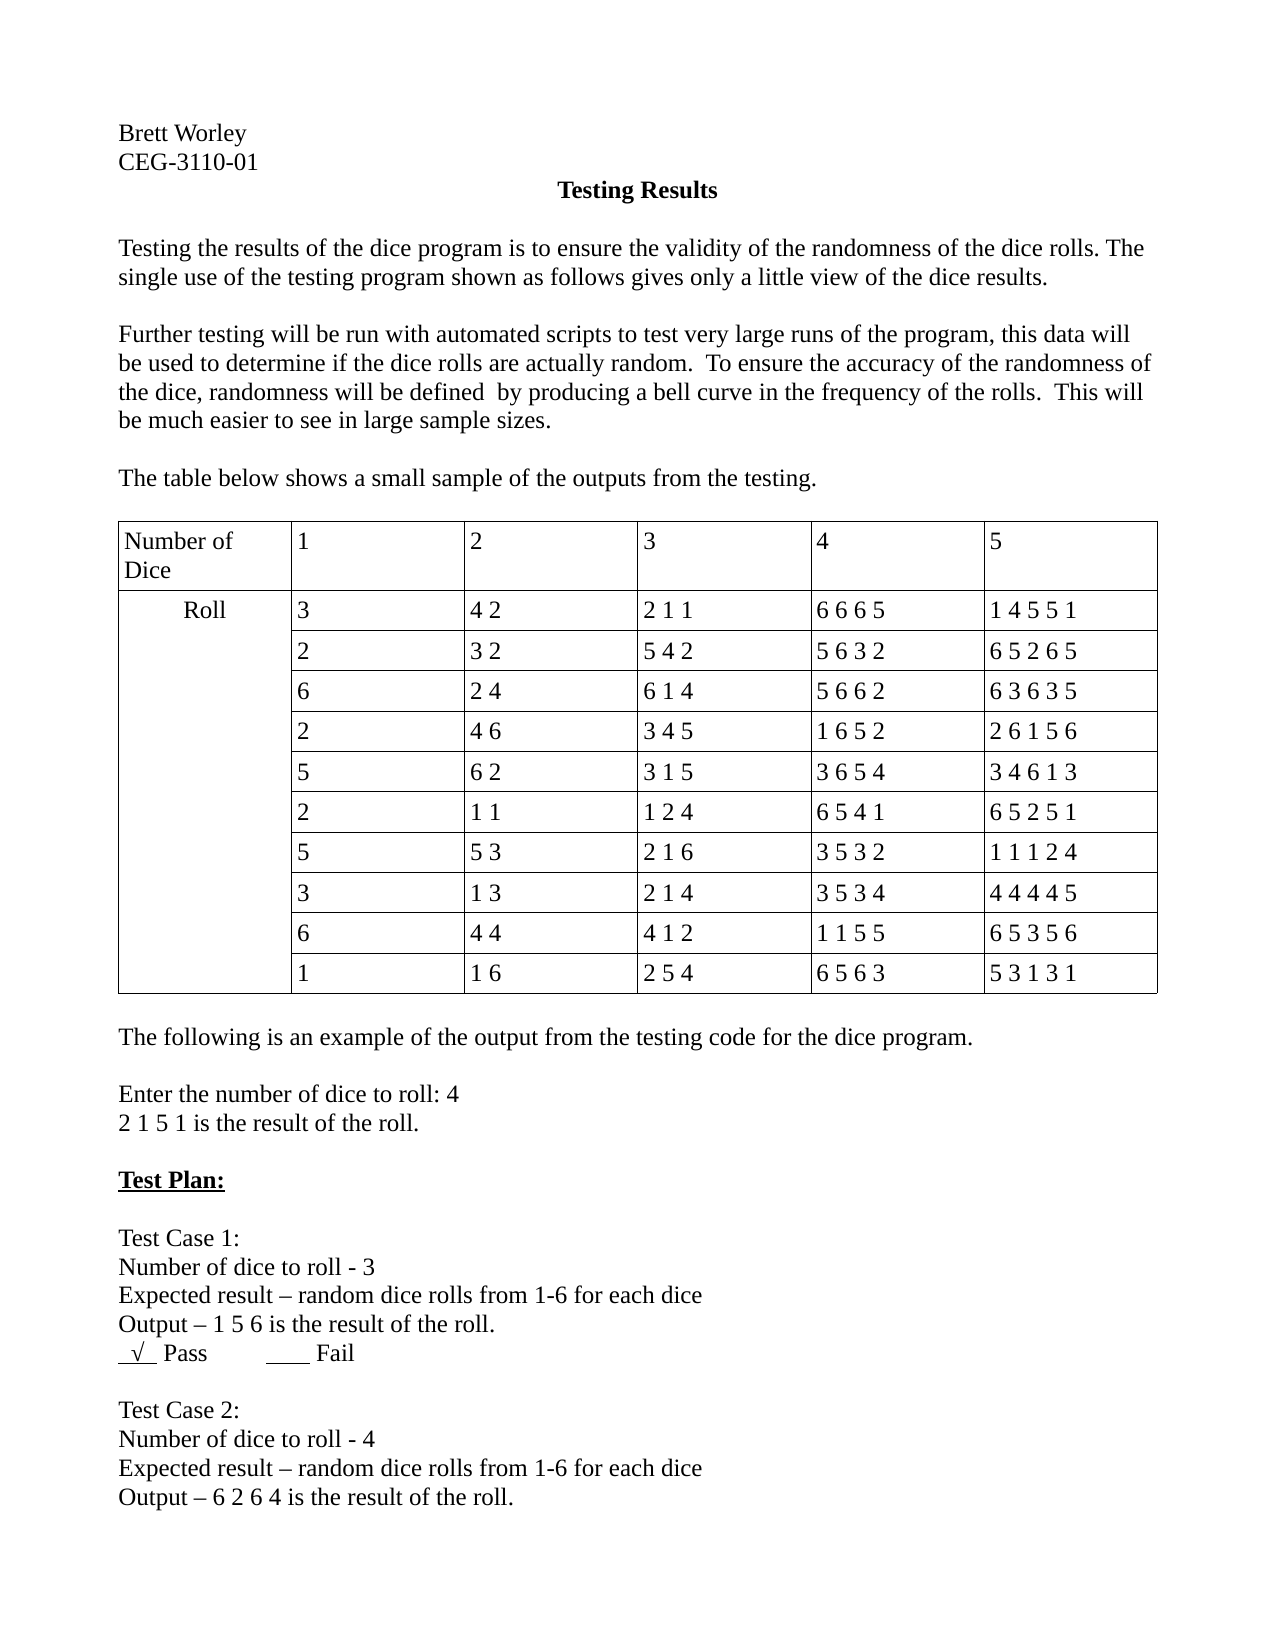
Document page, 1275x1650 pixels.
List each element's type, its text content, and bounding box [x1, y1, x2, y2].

table_cell 3 [292, 873, 464, 912]
table_header 4 [812, 522, 984, 590]
table_cell 1 1 1 2 4 [985, 833, 1157, 872]
table_cell 1 4 5 5 1 [985, 591, 1157, 630]
text Output – 1 5 6 is the result of the roll. [118, 1309, 1157, 1338]
table_cell 1 6 5 2 [812, 712, 984, 751]
text Expected result – random dice rolls from 1-6 for each dice [118, 1280, 1157, 1309]
table_cell 6 5 2 5 1 [985, 792, 1157, 832]
text Testing the results of the dice program is to ensure the validity of the randomness of the dice rolls. The single use of the testing program shown as follows gives only a little view of the dice results. [118, 233, 1157, 291]
table_cell 6 5 3 5 6 [985, 913, 1157, 952]
table_cell 3 5 3 4 [812, 873, 984, 912]
table_cell Roll [119, 591, 291, 993]
table_cell 2 4 [465, 671, 637, 711]
text Enter the number of dice to roll: 4 [118, 1079, 1157, 1108]
table_header 2 [465, 522, 637, 590]
table_cell 4 1 2 [638, 913, 811, 952]
text Number of dice to roll - 4 [118, 1424, 1157, 1453]
table_cell 2 1 1 [638, 591, 811, 630]
table_cell 1 2 4 [638, 792, 811, 832]
table_cell 1 6 [465, 954, 637, 993]
table_cell 5 6 3 2 [812, 631, 984, 670]
text Expected result – random dice rolls from 1-6 for each dice [118, 1453, 1157, 1482]
table_cell 3 1 5 [638, 752, 811, 791]
text Number of dice to roll - 3 [118, 1252, 1157, 1280]
table_cell 5 3 [465, 833, 637, 872]
table_cell 1 [292, 954, 464, 993]
table_cell 6 [292, 913, 464, 952]
table_cell 5 4 2 [638, 631, 811, 670]
table_cell 2 [292, 712, 464, 751]
table_cell 3 5 3 2 [812, 833, 984, 872]
table_cell 6 5 4 1 [812, 792, 984, 832]
table_cell 1 1 [465, 792, 637, 832]
table_cell 3 [292, 591, 464, 630]
table_cell 6 2 [465, 752, 637, 791]
table_cell 3 6 5 4 [812, 752, 984, 791]
table_cell 3 4 6 1 3 [985, 752, 1157, 791]
text Output – 6 2 6 4 is the result of the roll. [118, 1482, 1157, 1510]
table_cell 4 4 4 4 5 [985, 873, 1157, 912]
table_cell 5 [292, 833, 464, 872]
table_cell 6 5 2 6 5 [985, 631, 1157, 670]
table_cell 3 2 [465, 631, 637, 670]
table_header 3 [638, 522, 811, 590]
text √ Pass Fail [118, 1338, 1157, 1367]
table_cell 2 [292, 792, 464, 832]
table_cell 6 1 4 [638, 671, 811, 711]
table_cell 6 [292, 671, 464, 711]
table_cell 6 3 6 3 5 [985, 671, 1157, 711]
table_header Number of Dice [119, 522, 291, 590]
text Testing Results [118, 176, 1157, 204]
text Test Plan: [118, 1165, 1157, 1194]
table_header 1 [292, 522, 464, 590]
table_cell 2 5 4 [638, 954, 811, 993]
table_cell 6 6 6 5 [812, 591, 984, 630]
table_cell 5 6 6 2 [812, 671, 984, 711]
table_cell 3 4 5 [638, 712, 811, 751]
table_cell 1 3 [465, 873, 637, 912]
text CEG-3110-01 [118, 147, 1157, 176]
table_header 5 [985, 522, 1157, 590]
table_cell 1 1 5 5 [812, 913, 984, 952]
table_cell 4 4 [465, 913, 637, 952]
table_cell 6 5 6 3 [812, 954, 984, 993]
text The following is an example of the output from the testing code for the dice program. [118, 1022, 1157, 1050]
table_cell 5 [292, 752, 464, 791]
table_cell 2 6 1 5 6 [985, 712, 1157, 751]
text Further testing will be run with automated scripts to test very large runs of the program, this data will be used to determine if the dice rolls are actually random. To ensure the accuracy of the randomness of the dice, randomness will be defined by producing a bell curve in the frequency of the rolls. This will be much easier to see in large sample sizes. [118, 319, 1157, 434]
table_cell 2 1 4 [638, 873, 811, 912]
text Test Case 2: [118, 1395, 1157, 1424]
table_cell 4 2 [465, 591, 637, 630]
table_cell 2 1 6 [638, 833, 811, 872]
table_cell 4 6 [465, 712, 637, 751]
text Brett Worley [118, 118, 1157, 147]
text The table below shows a small sample of the outputs from the testing. [118, 463, 1157, 492]
text Test Case 1: [118, 1223, 1157, 1252]
table_cell 2 [292, 631, 464, 670]
text 2 1 5 1 is the result of the roll. [118, 1108, 1157, 1137]
table_cell 5 3 1 3 1 [985, 954, 1157, 993]
